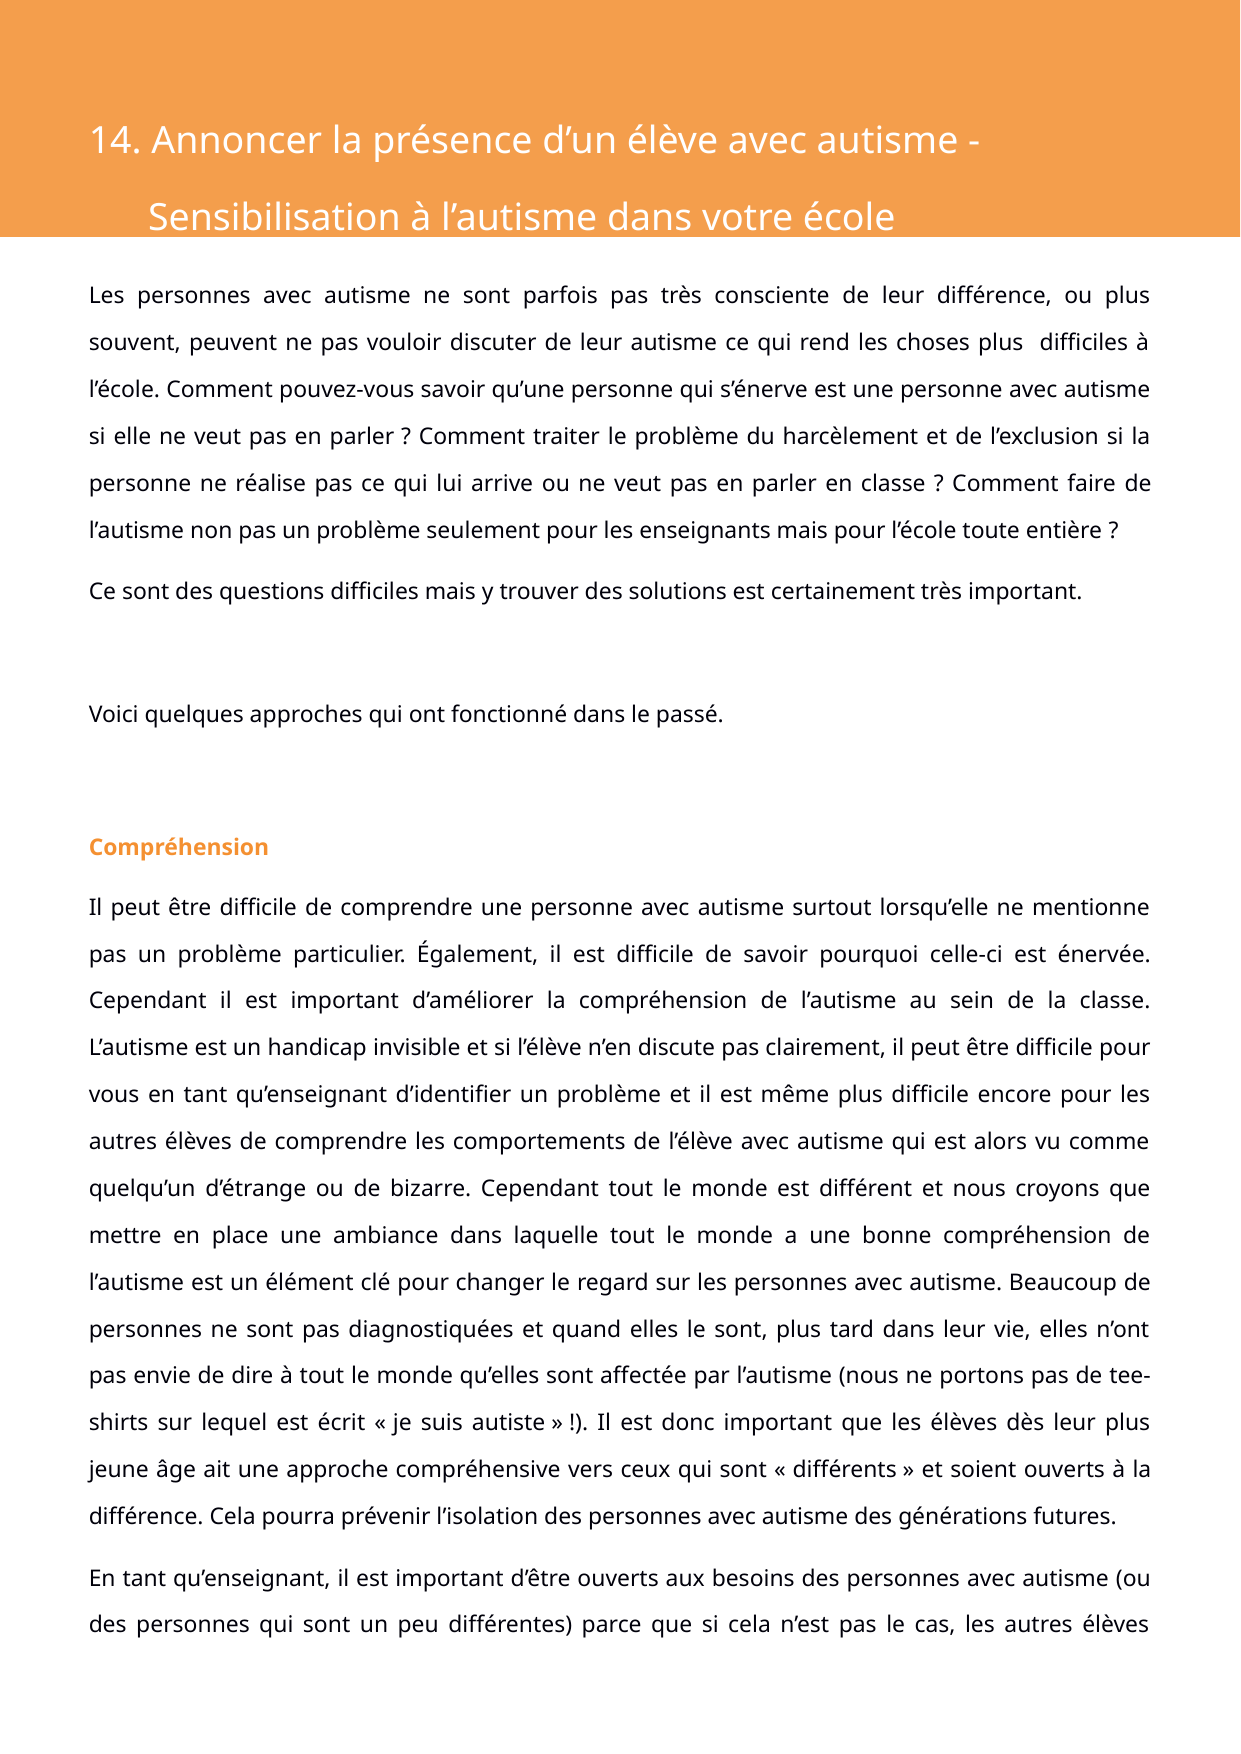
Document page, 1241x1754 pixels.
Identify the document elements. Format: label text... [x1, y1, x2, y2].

text Il peut être difficile de comprendre une personne avec autisme surtout lorsqu’elle ne mentionne pas un problème particulier. Également, il est difficile de savoir pourquoi celle-ci est énervée. Cependant il est important d’améliorer la compréhension de l’autisme au sein de la classe. L’autisme est un handicap invisible et si l’élève n’en discute pas clairement, il peut être difficile pour vous en tant qu’enseignant d’identifier un problème et il est même plus difficile encore pour les autres élèves de comprendre les comportements de l’élève avec autisme qui est alors vu comme quelqu’un d’étrange ou de bizarre. Cependant tout le monde est différent et nous croyons que mettre en place une ambiance dans laquelle tout le monde a une bonne compréhension de l’autisme est un élément clé pour changer le regard sur les personnes avec autisme. Beaucoup de personnes ne sont pas diagnostiquées et quand elles le sont, plus tard dans leur vie, elles n’ont pas envie de dire à tout le monde qu’elles sont affectée par l’autisme (nous ne portons pas de tee-shirts sur lequel est écrit « je suis autiste » !). Il est donc important que les élèves dès leur plus jeune âge ait une approche compréhensive vers ceux qui sont « différents » et soient ouverts à la différence. Cela pourra prévenir l’isolation des personnes avec autisme des générations futures. [88, 891, 1152, 1531]
text Ce sont des questions difficiles mais y trouver des solutions est certainement très important. [88, 575, 1152, 606]
subtitle Compréhension [88, 831, 1152, 862]
text En tant qu’enseignant, il est important d’être ouverts aux besoins des personnes avec autisme (ou des personnes qui sont un peu différentes) parce que si cela n’est pas le cas, les autres élèves [88, 1561, 1152, 1639]
subtitle 14. Annoncer la présence d’un élève avec autisme - Sensibilisation à l’autisme dans votre école [88, 113, 1152, 241]
text Voici quelques approches qui ont fonctionné dans le passé. [88, 698, 1152, 729]
text Les personnes avec autisme ne sont parfois pas très consciente de leur différence, ou plus souvent, peuvent ne pas vouloir discuter de leur autisme ce qui rend les choses plus difficiles à l’école. Comment pouvez-vous savoir qu’une personne qui s’énerve est une personne avec autisme si elle ne veut pas en parler ? Comment traiter le problème du harcèlement et de l’exclusion si la personne ne réalise pas ce qui lui arrive ou ne veut pas en parler en classe ? Comment faire de l’autisme non pas un problème seulement pour les enseignants mais pour l’école toute entière ? [88, 279, 1152, 545]
